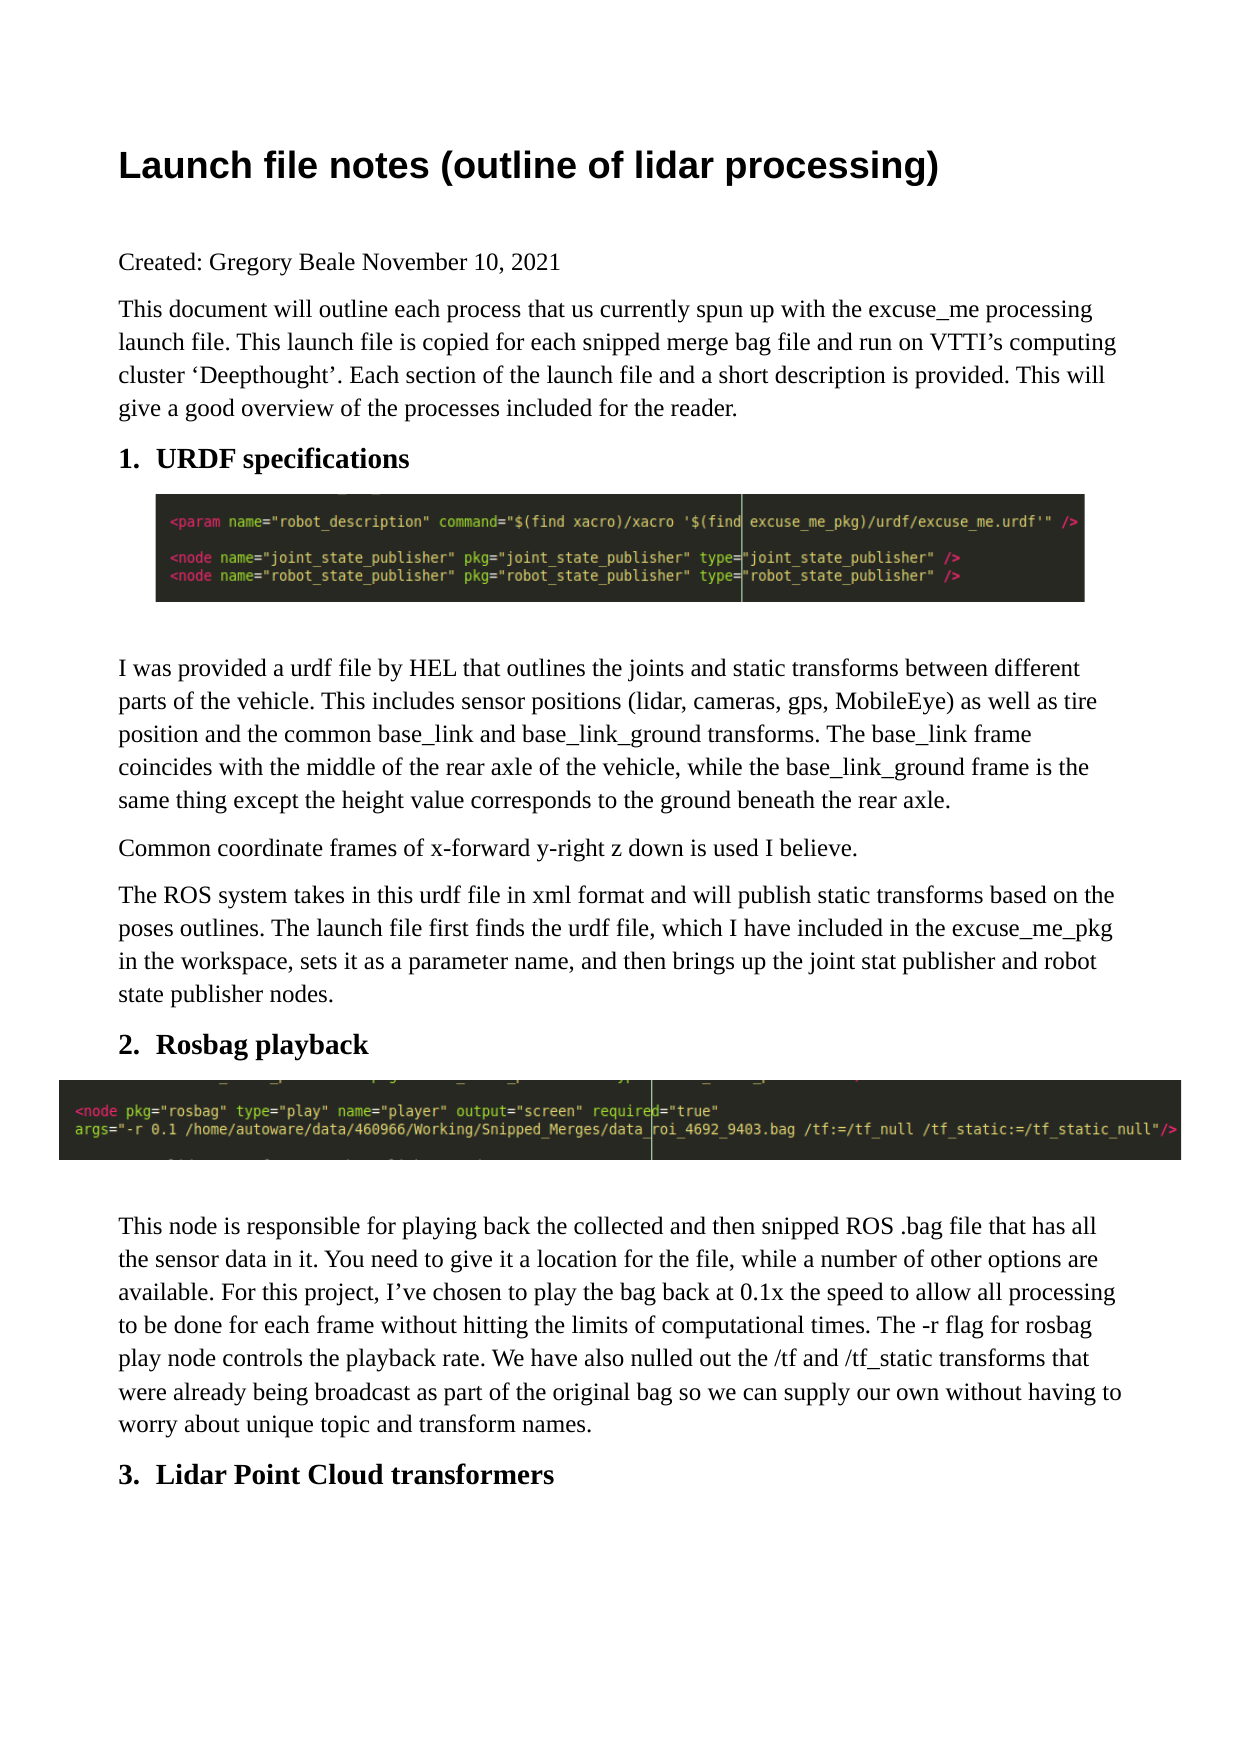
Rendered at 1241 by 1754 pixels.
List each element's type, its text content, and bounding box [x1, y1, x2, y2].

picture [59, 1080, 1182, 1160]
list URDF specifications [118, 441, 1122, 475]
text Common coordinate frames of x-forward y-right z down is used I believe. [118, 833, 1122, 862]
text This node is responsible for playing back the collected and then snipped ROS .bag file that has all the sensor data in it. You need to give it a location for the file, while a number of other options are available. For this project, I’ve chosen to play the bag back at 0.1x the speed to allow all processing to be done for each frame without hitting the limits of computational times. The -r flag for rosbag play node controls the playback rate. We have also nulled out the /tf and /tf_static transforms that were already being broadcast as part of the original bag so we can supply our own without having to worry about unique topic and transform names. [118, 1211, 1122, 1438]
text I was provided a urdf file by HEL that outlines the joints and static transforms between different parts of the vehicle. This includes sensor positions (lidar, cameras, gps, MobileEye) as well as tire position and the common base_link and base_link_ground transforms. The base_link frame coincides with the middle of the rear axle of the vehicle, while the base_link_ground frame is the same thing except the height value corresponds to the ground beneath the rear axle. [118, 653, 1122, 814]
text This document will outline each process that us currently spun up with the excuse_me processing launch file. This launch file is copied for each snipped merge bag file and run on VTTI’s computing cluster ‘Deepthought’. Each section of the launch file and a short description is provided. This will give a good overview of the processes included for the reader. [118, 294, 1122, 422]
list Rosbag playback [118, 1027, 1122, 1061]
picture [155, 494, 1085, 602]
list Lidar Point Cloud transformers [118, 1457, 1122, 1491]
text The ROS system takes in this urdf file in xml format and will publish static transforms based on the poses outlines. The launch file first finds the urdf file, which I have included in the excuse_me_pkg in the workspace, sets it as a parameter name, and then brings up the joint stat publisher and robot state publisher nodes. [118, 880, 1122, 1008]
text Created: Gregory Beale November 10, 2021 [118, 247, 1122, 276]
subtitle Launch file notes (outline of lidar processing) [118, 143, 1122, 187]
